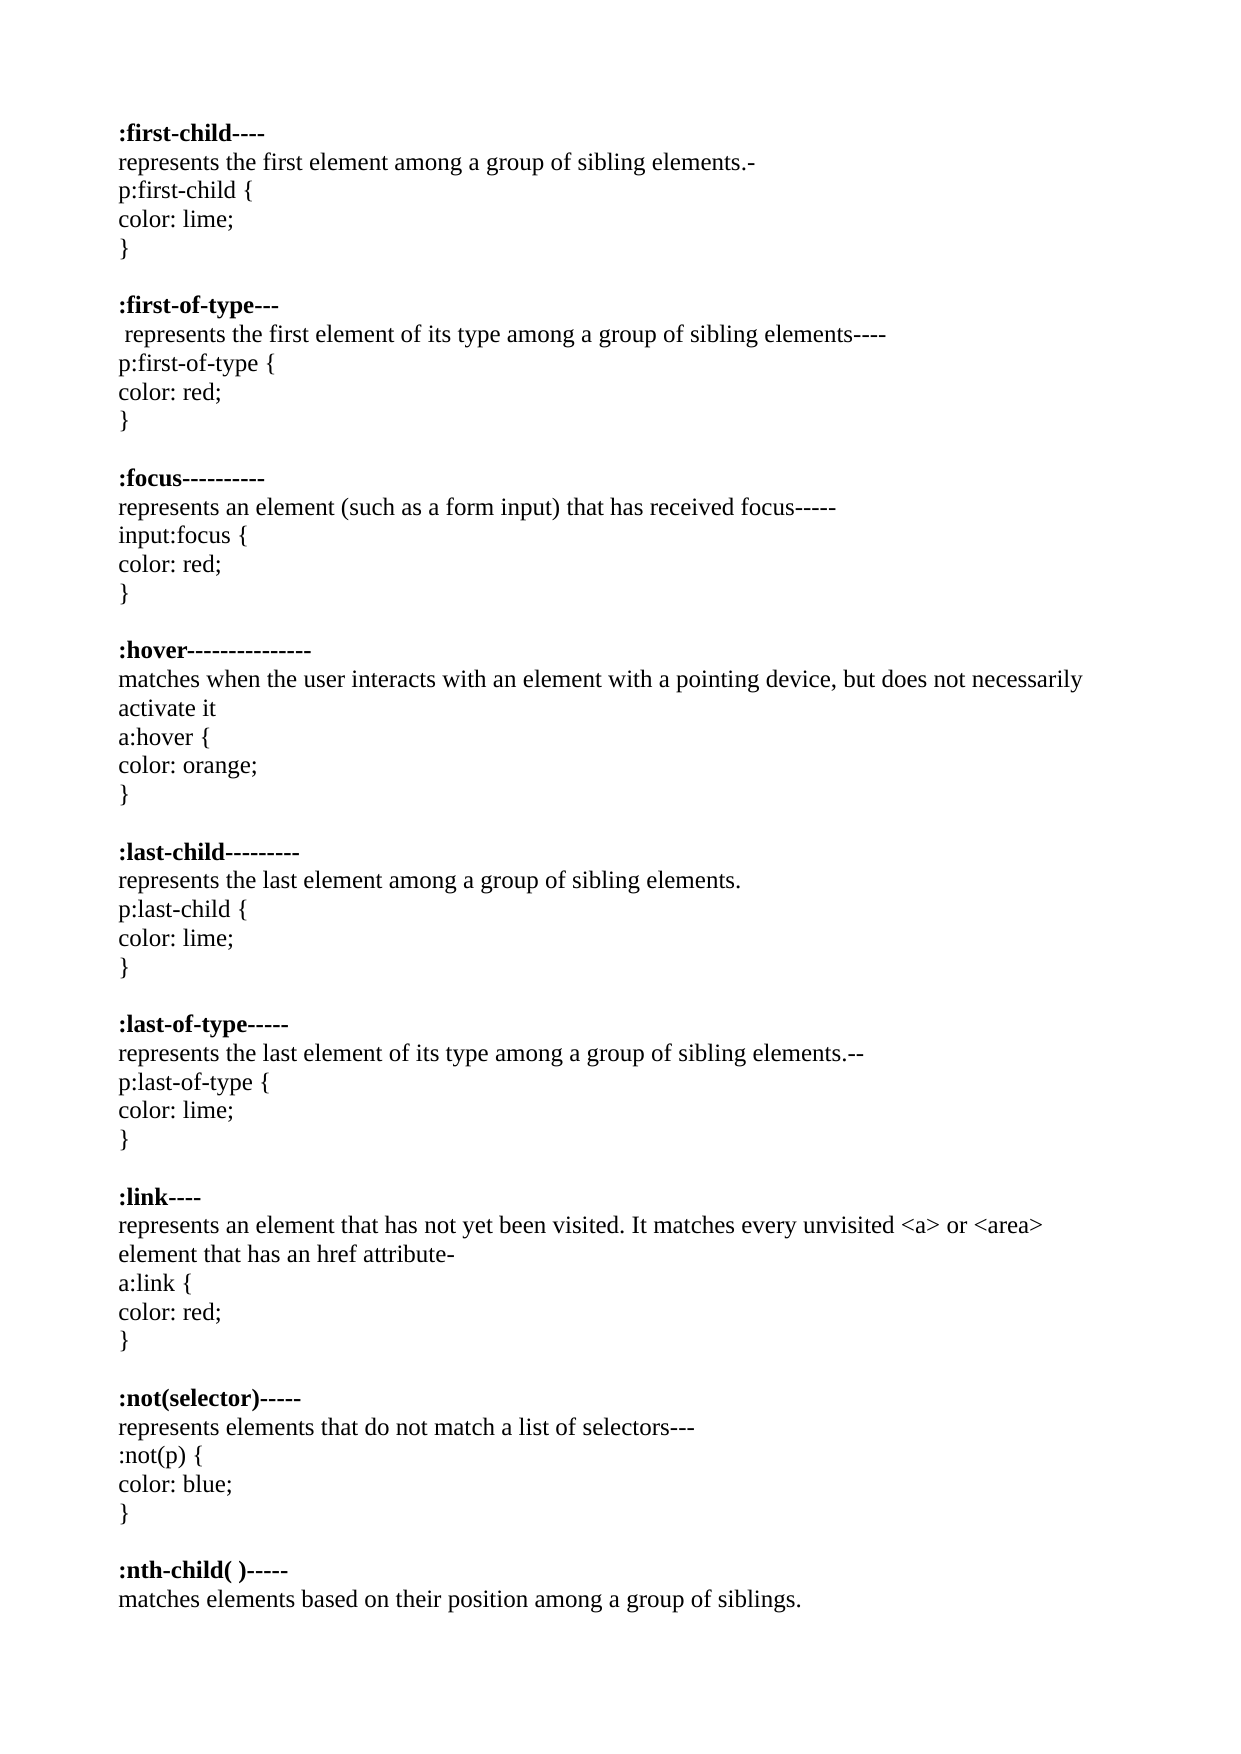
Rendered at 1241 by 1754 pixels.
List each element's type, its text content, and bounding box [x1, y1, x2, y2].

text color: red; [118, 377, 1122, 406]
text } [118, 1498, 1122, 1527]
text p:first-child { [118, 176, 1122, 204]
text :not(p) { [118, 1441, 1122, 1469]
text :hover--------------- [118, 636, 1122, 664]
text :not(selector)----- [118, 1383, 1122, 1412]
text p:last-child { [118, 894, 1122, 923]
text a:link { [118, 1268, 1122, 1297]
text } [118, 233, 1122, 262]
text color: lime; [118, 1096, 1122, 1124]
text :link---- [118, 1182, 1122, 1211]
text p:last-of-type { [118, 1067, 1122, 1096]
text :last-of-type----- [118, 1009, 1122, 1038]
text :last-child--------- [118, 837, 1122, 866]
text } [118, 779, 1122, 808]
text represents an element that has not yet been visited. It matches every unvisited <a> or <area> element that has an href attribute- [118, 1211, 1122, 1268]
text represents the last element among a group of sibling elements. [118, 866, 1122, 894]
text matches elements based on their position among a group of siblings. [118, 1584, 1122, 1613]
text } [118, 952, 1122, 981]
text :nth-child( )----- [118, 1556, 1122, 1584]
text a:hover { [118, 722, 1122, 751]
text matches when the user interacts with an element with a pointing device, but does not necessarily activate it [118, 664, 1122, 722]
text :first-child---- [118, 118, 1122, 147]
text color: red; [118, 1297, 1122, 1326]
text color: red; [118, 549, 1122, 578]
text represents the first element of its type among a group of sibling elements---- [118, 319, 1122, 348]
text represents elements that do not match a list of selectors--- [118, 1412, 1122, 1441]
text } [118, 406, 1122, 434]
text color: blue; [118, 1469, 1122, 1498]
text } [118, 1326, 1122, 1354]
text } [118, 578, 1122, 607]
text color: orange; [118, 751, 1122, 779]
text :first-of-type--- [118, 291, 1122, 319]
text represents the last element of its type among a group of sibling elements.-- [118, 1038, 1122, 1067]
text p:first-of-type { [118, 348, 1122, 377]
text represents the first element among a group of sibling elements.- [118, 147, 1122, 176]
text color: lime; [118, 923, 1122, 952]
text input:focus { [118, 521, 1122, 549]
text color: lime; [118, 204, 1122, 233]
text :focus---------- [118, 463, 1122, 492]
text } [118, 1124, 1122, 1153]
text represents an element (such as a form input) that has received focus----- [118, 492, 1122, 521]
